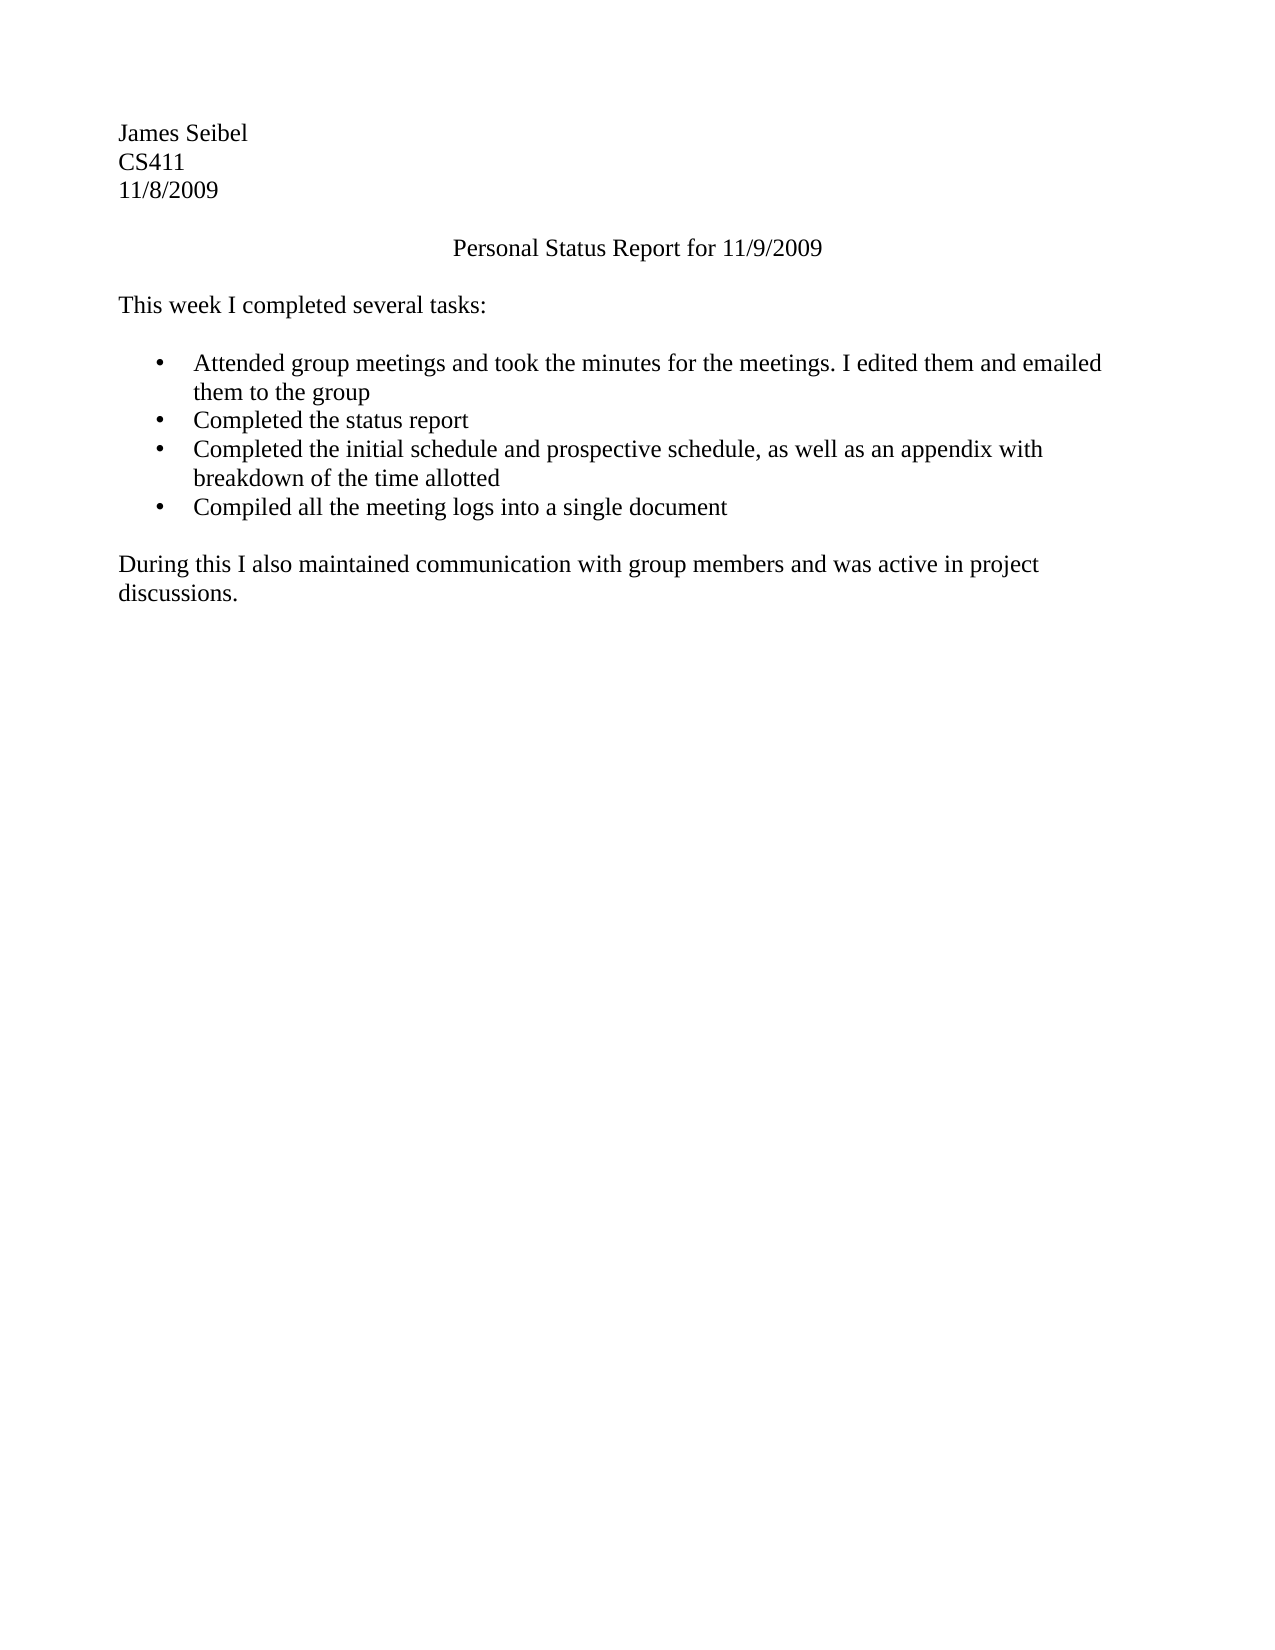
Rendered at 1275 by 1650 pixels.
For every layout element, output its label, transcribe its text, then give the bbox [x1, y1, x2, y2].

list Attended group meetings and took the minutes for the meetings. I edited them and emailed them to the group [156, 348, 1157, 406]
list Compiled all the meeting logs into a single document [156, 492, 1157, 521]
list Completed the status report [156, 406, 1157, 434]
text Personal Status Report for 11/9/2009 [118, 233, 1157, 262]
text This week I completed several tasks: [118, 291, 1157, 319]
text CS411 [118, 147, 1157, 176]
text During this I also maintained communication with group members and was active in project discussions. [118, 549, 1157, 607]
text James Seibel [118, 118, 1157, 147]
list Completed the initial schedule and prospective schedule, as well as an appendix with breakdown of the time allotted [156, 434, 1157, 492]
text 11/8/2009 [118, 176, 1157, 204]
